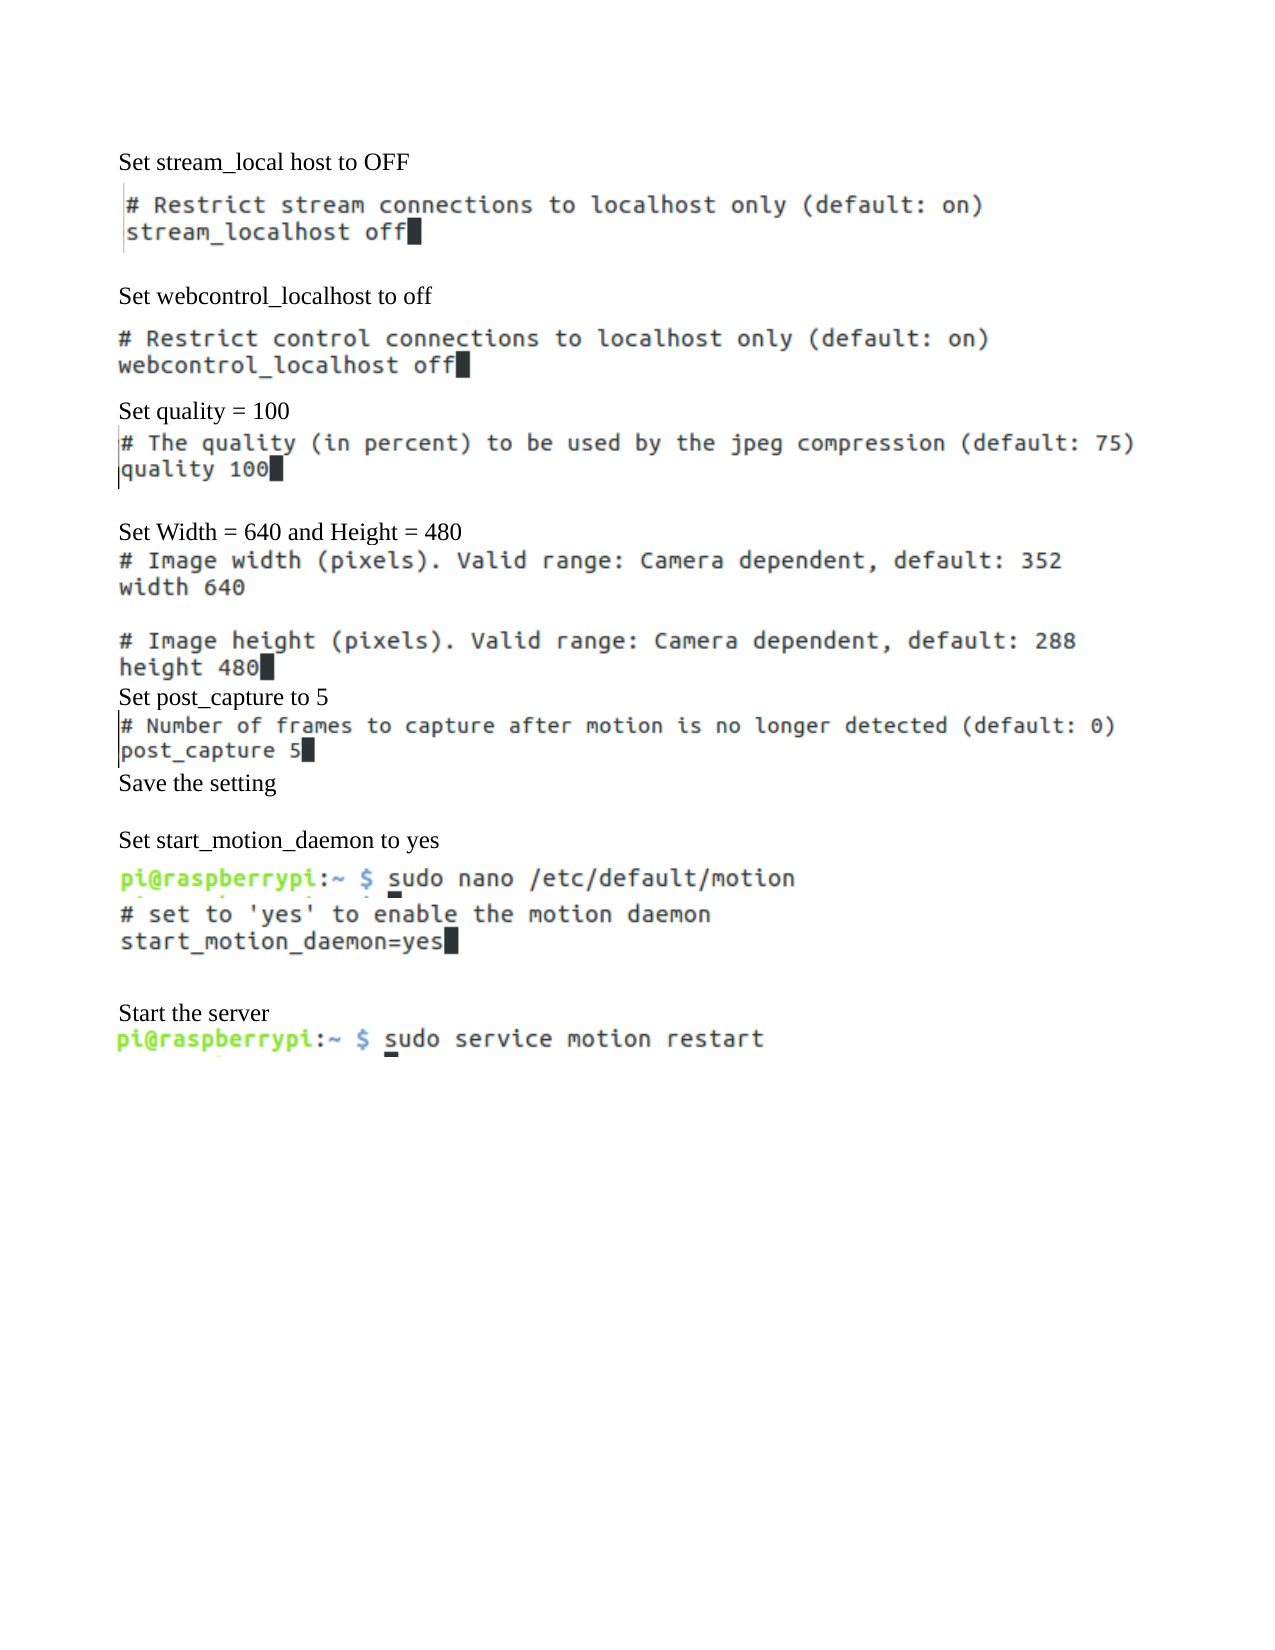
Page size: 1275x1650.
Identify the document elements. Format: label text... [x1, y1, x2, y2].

text Set webcontrol_localhost to off [118, 281, 1157, 310]
text Set quality = 100 [118, 396, 1157, 425]
text Save the setting [118, 768, 1157, 797]
text Set start_motion_daemon to yes [118, 825, 1157, 854]
picture [123, 183, 1041, 253]
picture [118, 710, 1157, 768]
picture [116, 1026, 798, 1057]
picture [118, 425, 1157, 489]
text Set post_capture to 5 [118, 546, 1157, 710]
picture [117, 323, 997, 386]
text Set stream_local host to OFF [118, 147, 1157, 176]
text Set Width = 640 and Height = 480 [118, 517, 1157, 546]
picture [118, 545, 1085, 682]
text Start the server [118, 998, 1157, 1027]
picture [119, 868, 801, 975]
